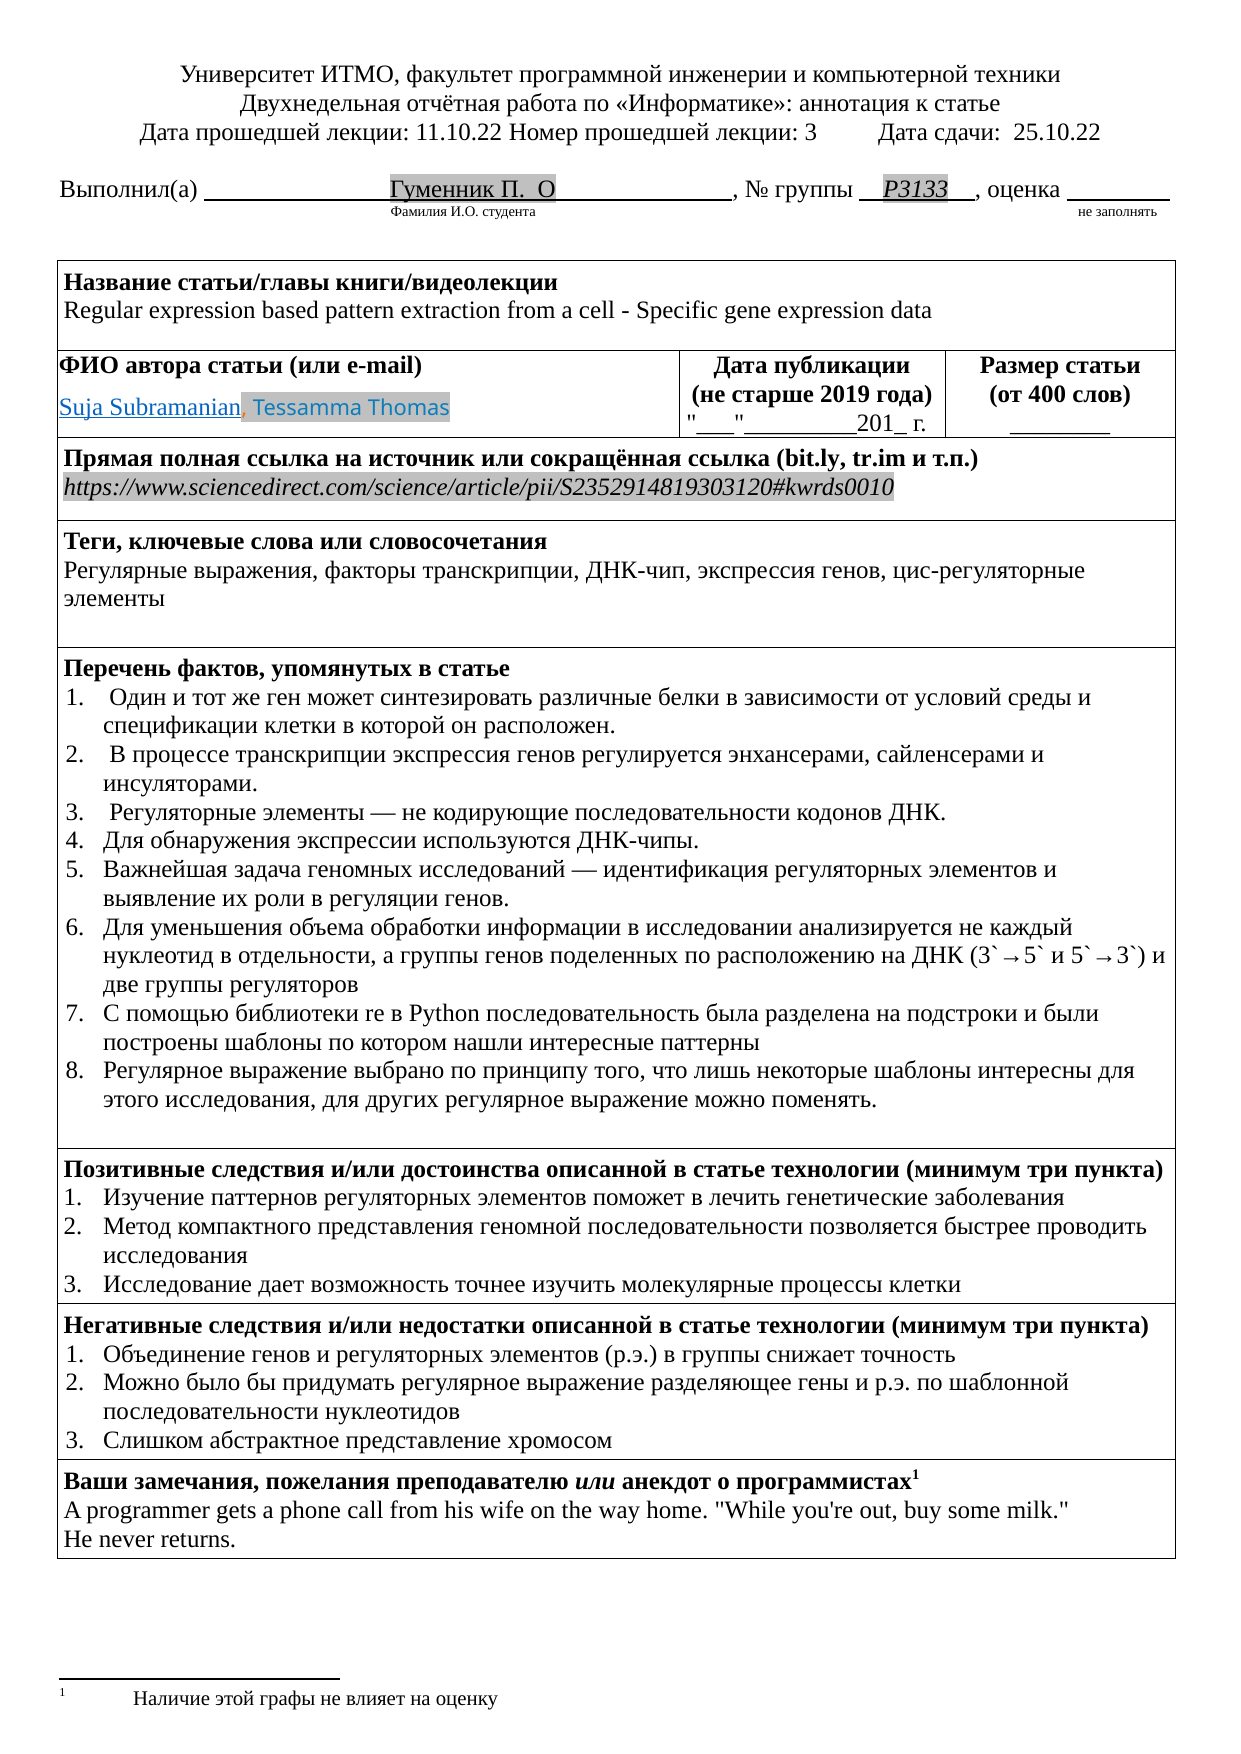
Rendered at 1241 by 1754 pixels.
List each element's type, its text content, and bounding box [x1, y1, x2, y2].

table_cell Прямая полная ссылка на источник или сокращённая ссылка (bit.ly, tr.im и т.п.) https://www.sciencedirect.com/science/article/pii/S2352914819303120#kwrds0010 [58, 438, 1175, 520]
text Фамилия И.О. студента не заполнять [59, 203, 1181, 232]
table_cell ФИО автора статьи (или e-mail) Suja Subramanian, Tessamma Thomas [58, 351, 679, 437]
table_cell Дата публикации (не старше 2019 года) "___"_________201_ г. [680, 351, 945, 437]
table_cell Теги, ключевые слова или словосочетания Регулярные выражения, факторы транскрипции, ДНК-чип, экспрессия генов, цис-регуляторные элементы [58, 521, 1175, 647]
table_cell Перечень фактов, упомянутых в статье Один и тот же ген может синтезировать различные белки в зависимости от условий среды и спецификации клетки в которой он расположен. В процессе транскрипции экспрессия генов регулируется энхансерами, сайленсерами и инсуляторами. Регуляторные элементы — не кодирующие последовательности кодонов ДНК. Для обнаружения экспрессии используются ДНК-чипы. Важнейшая задача геномных исследований — идентификация регуляторных элементов и выявление их роли в регуляции генов. Для уменьшения объема обработки информации в исследовании анализируется не каждый нуклеотид в отдельности, а группы генов поделенных по расположению на ДНК (3`→5` и 5`→3`) и две группы регуляторов С помощью библиотеки re в Python последовательность была разделена на подстроки и были построены шаблоны по котором нашли интересные паттерны Регулярное выражение выбрано по принципу того, что лишь некоторые шаблоны интересны для этого исследования, для других регулярное выражение можно поменять. [58, 648, 1175, 1147]
table_cell Ваши замечания, пожелания преподавателю или анекдот о программистах A programmer gets a phone call from his wife on the way home. "While you're out, buy some milk." He never returns. [58, 1460, 1175, 1558]
table_cell Негативные следствия и/или недостатки описанной в статье технологии (минимум три пункта) Объединение генов и регуляторных элементов (р.э.) в группы снижает точность Можно было бы придумать регулярное выражение разделяющее гены и р.э. по шаблонной последовательности нуклеотидов Слишком абстрактное представление хромосом [58, 1304, 1175, 1459]
text Университет ИТМО, факультет программной инженерии и компьютерной техники [59, 59, 1181, 88]
text Выполнил(а) Гуменник П. О , № группы P3133 , оценка [59, 174, 1181, 203]
table_cell Размер статьи (от 400 слов) ________ [946, 351, 1175, 437]
text Двухнедельная отчётная работа по «Информатике»: аннотация к статье [59, 88, 1181, 117]
table_cell Позитивные следствия и/или достоинства описанной в статье технологии (минимум три пункта) Изучение паттернов регуляторных элементов поможет в лечить генетические заболевания Метод компактного представления геномной последовательности позволяется быстрее проводить исследования Исследование дает возможность точнее изучить молекулярные процессы клетки [58, 1149, 1175, 1303]
table_header Название статьи/главы книги/видеолекции Regular expression based pattern extraction from a cell - Specific gene expression data [58, 261, 1175, 350]
text Дата прошедшей лекции: 11.10.22 Номер прошедшей лекции: 3 Дата сдачи: 25.10.22 [59, 117, 1181, 145]
